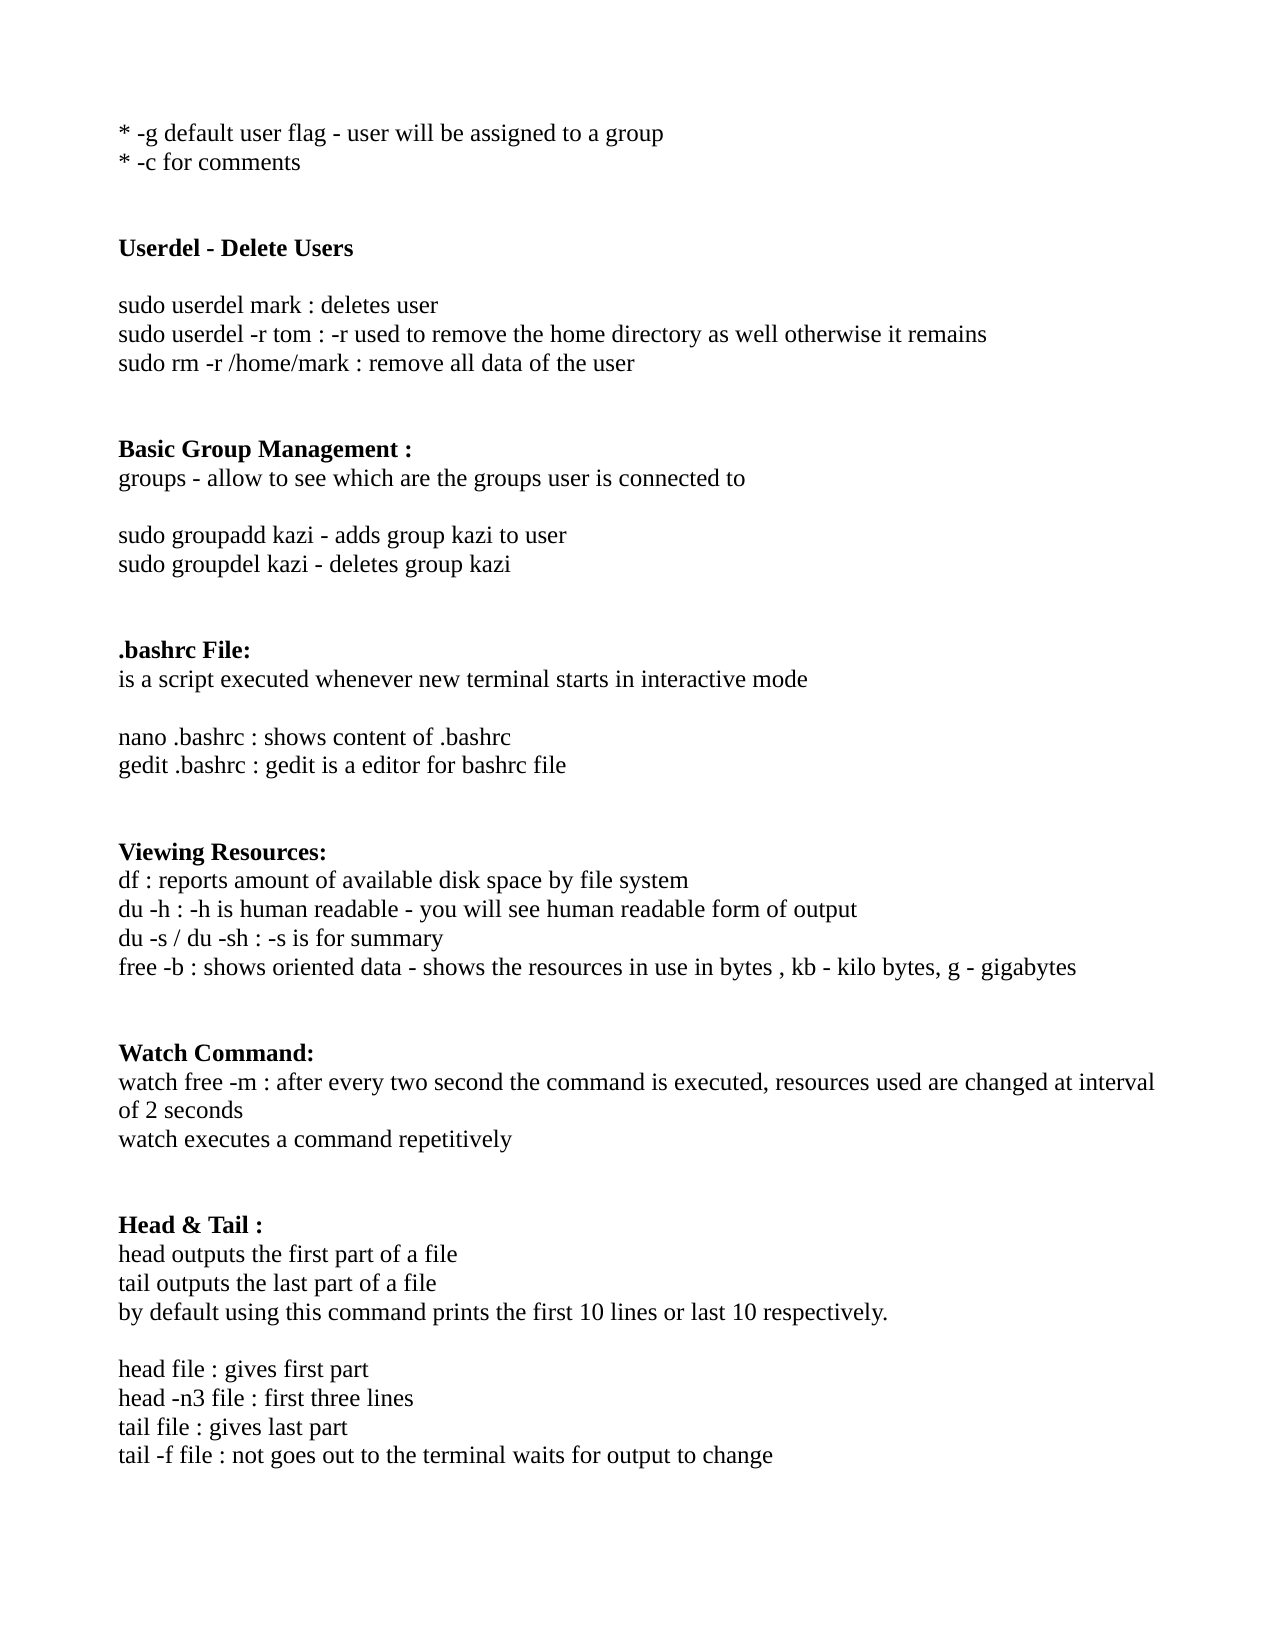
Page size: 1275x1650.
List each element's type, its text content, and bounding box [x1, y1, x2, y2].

text sudo userdel -r tom : -r used to remove the home directory as well otherwise it remains [118, 319, 1157, 348]
text tail -f file : not goes out to the terminal waits for output to change [118, 1441, 1157, 1469]
text gedit .bashrc : gedit is a editor for bashrc file [118, 751, 1157, 779]
text tail outputs the last part of a file [118, 1268, 1157, 1297]
text Basic Group Management : [118, 434, 1157, 463]
text tail file : gives last part [118, 1412, 1157, 1441]
text sudo groupadd kazi - adds group kazi to user [118, 521, 1157, 549]
text sudo userdel mark : deletes user [118, 291, 1157, 319]
text du -s / du -sh : -s is for summary [118, 923, 1157, 952]
text sudo rm -r /home/mark : remove all data of the user [118, 348, 1157, 377]
text is a script executed whenever new terminal starts in interactive mode [118, 664, 1157, 693]
text nano .bashrc : shows content of .bashrc [118, 722, 1157, 751]
text head outputs the first part of a file [118, 1239, 1157, 1268]
text * -g default user flag - user will be assigned to a group [118, 118, 1157, 147]
text .bashrc File: [118, 636, 1157, 664]
text free -b : shows oriented data - shows the resources in use in bytes , kb - kilo bytes, g - gigabytes [118, 952, 1157, 981]
text by default using this command prints the first 10 lines or last 10 respectively. [118, 1297, 1157, 1326]
text Viewing Resources: [118, 837, 1157, 866]
text Watch Command: [118, 1038, 1157, 1067]
text head file : gives first part [118, 1354, 1157, 1383]
text head -n3 file : first three lines [118, 1383, 1157, 1412]
text watch free -m : after every two second the command is executed, resources used are changed at interval of 2 seconds [118, 1067, 1157, 1124]
text du -h : -h is human readable - you will see human readable form of output [118, 894, 1157, 923]
text sudo groupdel kazi - deletes group kazi [118, 549, 1157, 578]
text Userdel - Delete Users [118, 233, 1157, 262]
text watch executes a command repetitively [118, 1124, 1157, 1153]
text df : reports amount of available disk space by file system [118, 866, 1157, 894]
text Head & Tail : [118, 1211, 1157, 1239]
text groups - allow to see which are the groups user is connected to [118, 463, 1157, 492]
text * -c for comments [118, 147, 1157, 176]
